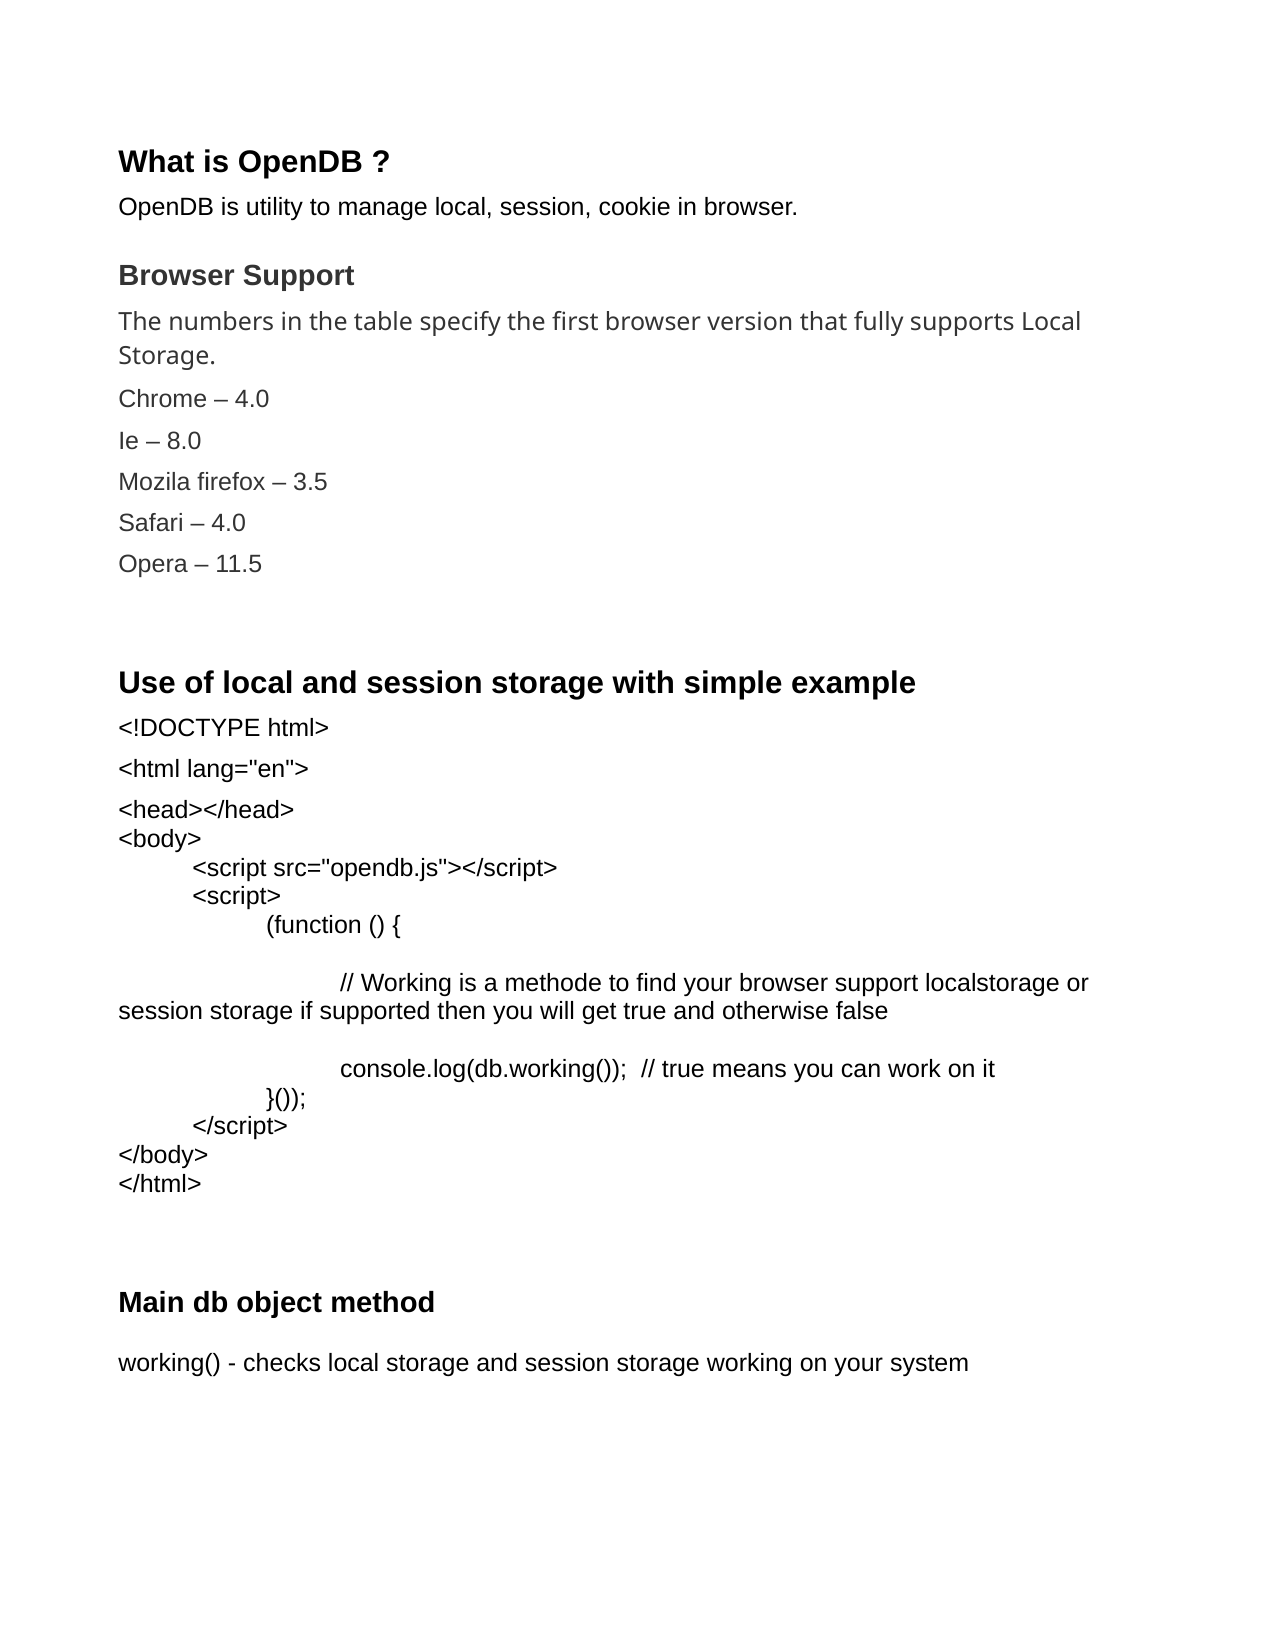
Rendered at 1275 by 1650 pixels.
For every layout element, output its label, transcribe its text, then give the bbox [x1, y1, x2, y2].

text Chrome – 4.0 [118, 384, 1157, 413]
text <script> [118, 881, 1157, 910]
text }()); [118, 1083, 1157, 1111]
text <script src="opendb.js"></script> [118, 853, 1157, 881]
text Safari – 4.0 [118, 508, 1157, 537]
text <!DOCTYPE html> [118, 713, 1157, 741]
text </body> [118, 1140, 1157, 1169]
text <head></head> [118, 795, 1157, 824]
text <body> [118, 824, 1157, 853]
text Opera – 11.5 [118, 549, 1157, 578]
subtitle Browser Support [118, 258, 1157, 291]
text Mozila firefox – 3.5 [118, 467, 1157, 496]
text The numbers in the table specify the first browser version that fully supports Local Storage. [118, 304, 1157, 372]
text // Working is a methode to find your browser support localstorage or session storage if supported then you will get true and otherwise false [118, 968, 1157, 1025]
text Ie – 8.0 [118, 426, 1157, 454]
text working() - checks local storage and session storage working on your system [118, 1348, 1157, 1377]
text (function () { [118, 910, 1157, 939]
subtitle Main db object method [118, 1285, 1157, 1318]
subtitle Use of local and session storage with simple example [118, 664, 1157, 700]
text console.log(db.working()); // true means you can work on it [118, 1054, 1157, 1083]
text </script> [118, 1111, 1157, 1140]
text <html lang="en"> [118, 754, 1157, 783]
subtitle What is OpenDB ? [118, 143, 1157, 179]
text </html> [118, 1169, 1157, 1198]
text OpenDB is utility to manage local, session, cookie in browser. [118, 192, 1157, 220]
